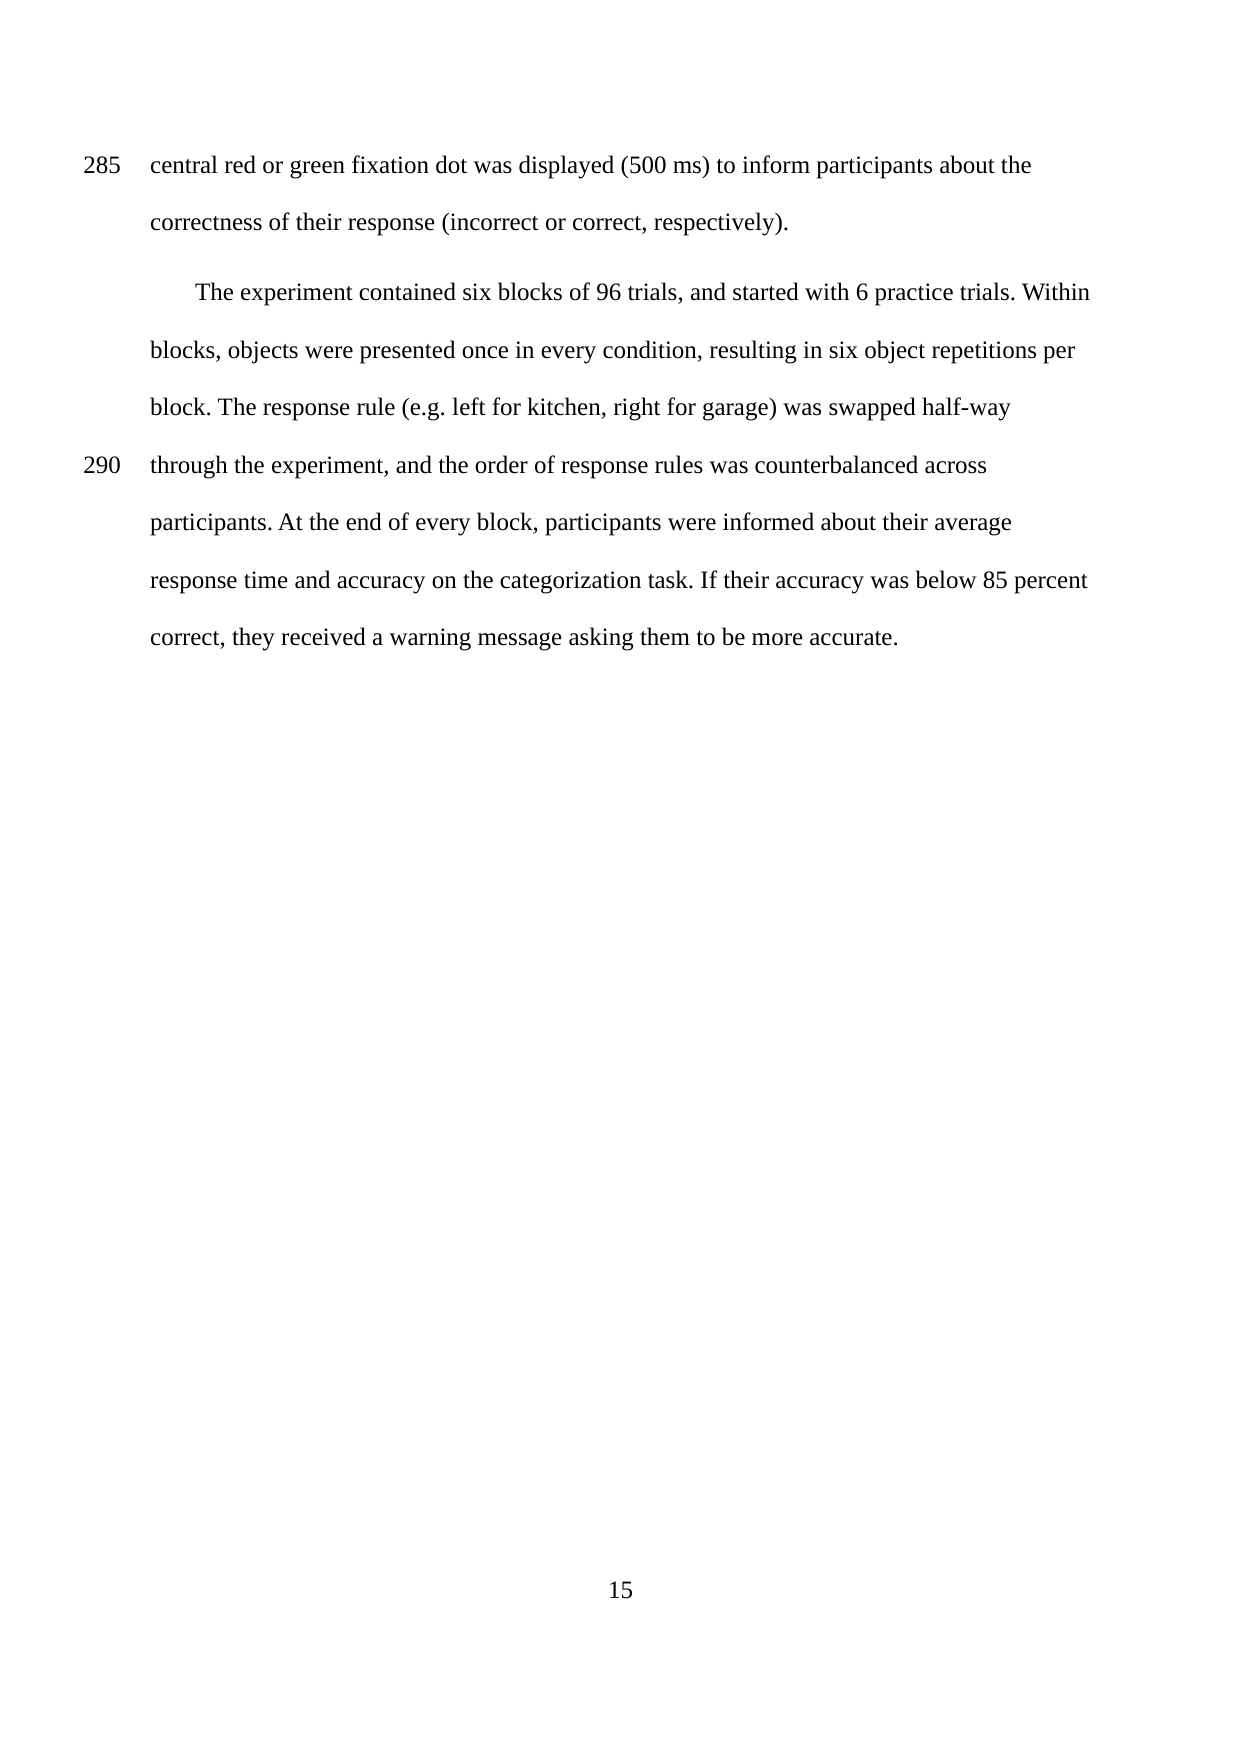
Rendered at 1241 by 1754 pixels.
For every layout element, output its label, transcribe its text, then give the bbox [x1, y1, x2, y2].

text central red or green fixation dot was displayed (500 ms) to inform participants about the correctness of their response (incorrect or correct, respectively). [150, 150, 1091, 236]
text The experiment contained six blocks of 96 trials, and started with 6 practice trials. Within blocks, objects were presented once in every condition, resulting in six object repetitions per block. The response rule (e.g. left for kitchen, right for garage) was swapped half-way through the experiment, and the order of response rules was counterbalanced across participants. At the end of every block, participants were informed about their average response time and accuracy on the categorization task. If their accuracy was below 85 percent correct, they received a warning message asking them to be more accurate. [150, 277, 1091, 651]
